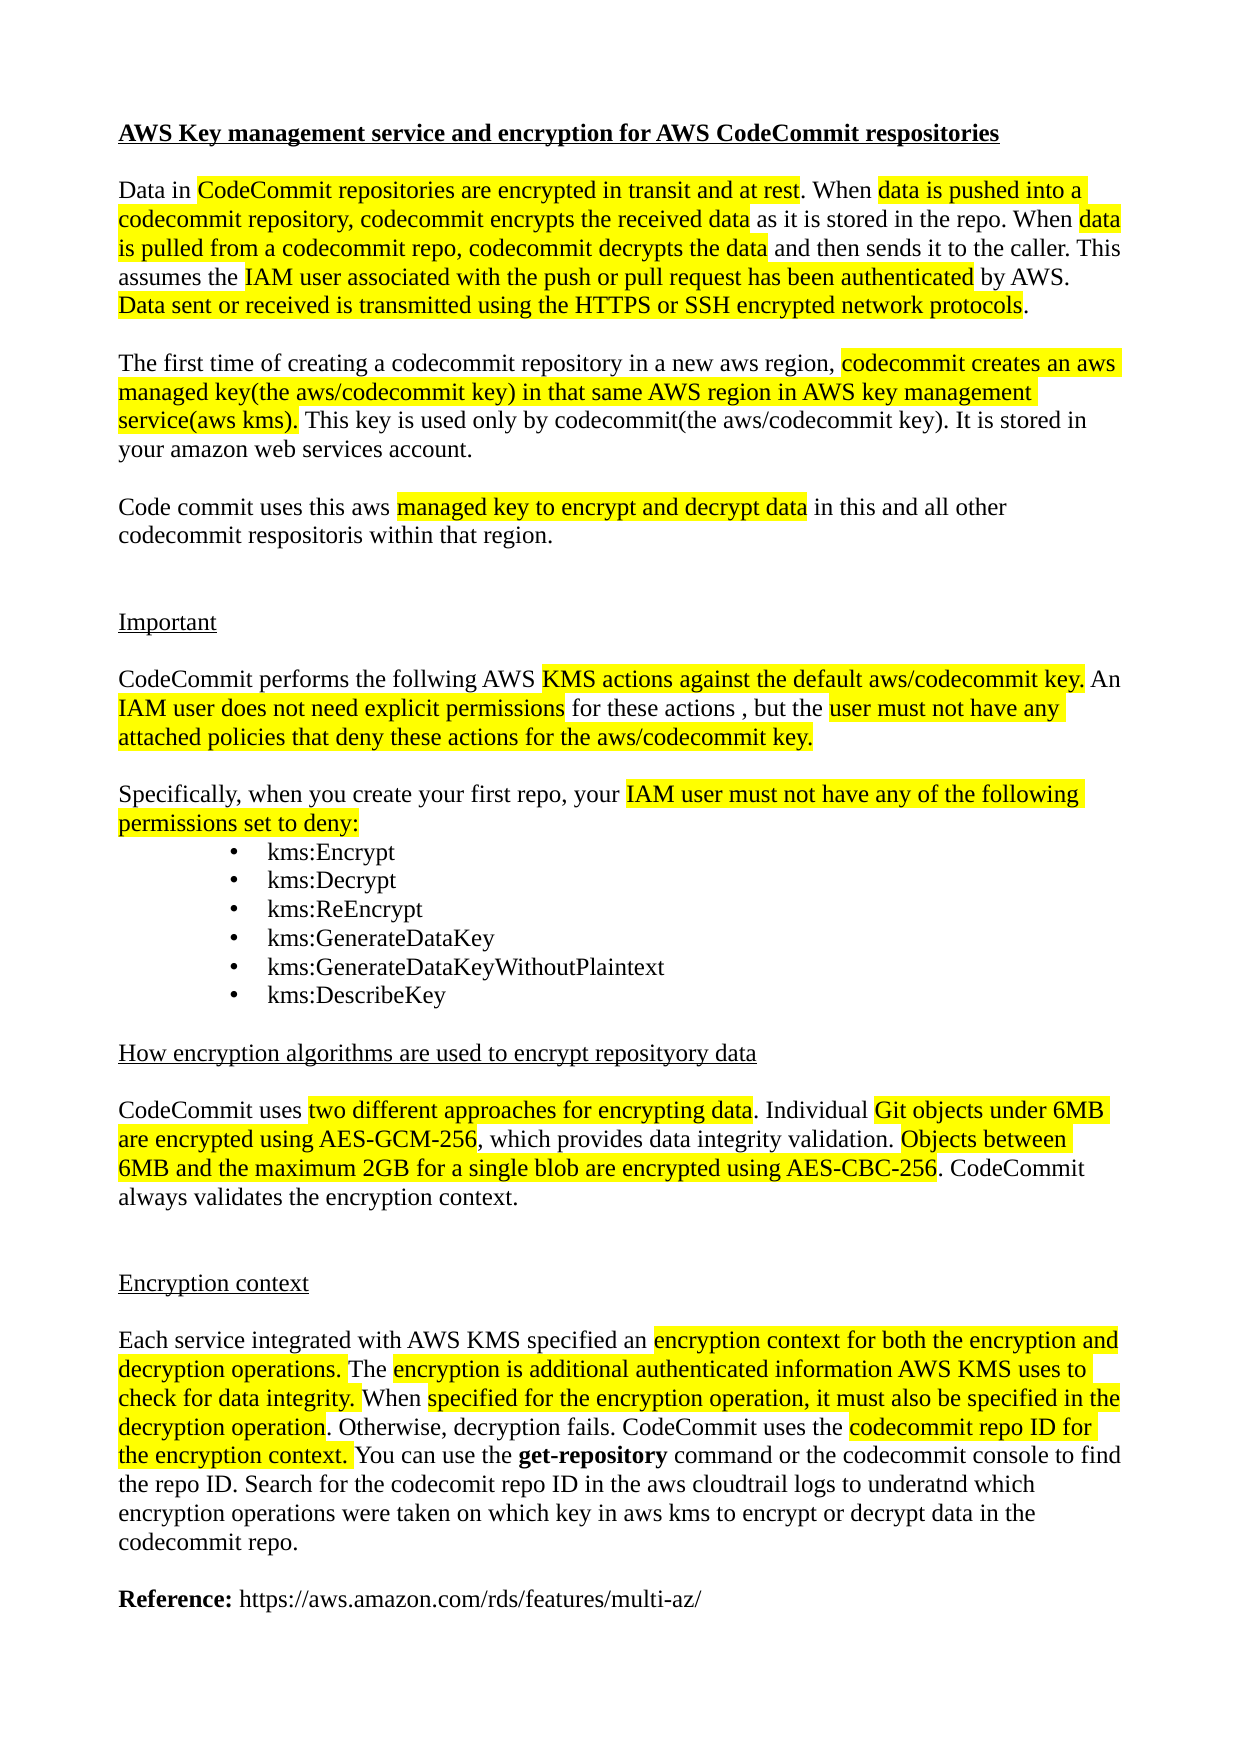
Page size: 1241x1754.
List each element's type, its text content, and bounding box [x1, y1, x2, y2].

text Specifically, when you create your first repo, your IAM user must not have any of the following permissions set to deny: [118, 779, 1122, 837]
list kms:Decrypt [229, 866, 1122, 894]
text Encryption context [118, 1268, 1122, 1297]
text CodeCommit performs the follwing AWS KMS actions against the default aws/codecommit key. An IAM user does not need explicit permissions for these actions , but the user must not have any attached policies that deny these actions for the aws/codecommit key. [118, 664, 1122, 751]
text Reference: https://aws.amazon.com/rds/features/multi-az/ [118, 1584, 1122, 1613]
text Data in CodeCommit repositories are encrypted in transit and at rest. When data is pushed into a codecommit repository, codecommit encrypts the received data as it is stored in the repo. When data is pulled from a codecommit repo, codecommit decrypts the data and then sends it to the caller. This assumes the IAM user associated with the push or pull request has been authenticated by AWS. Data sent or received is transmitted using the HTTPS or SSH encrypted network protocols. [118, 176, 1122, 319]
text The first time of creating a codecommit repository in a new aws region, codecommit creates an aws managed key(the aws/codecommit key) in that same AWS region in AWS key management service(aws kms). This key is used only by codecommit(the aws/codecommit key). It is stored in your amazon web services account. [118, 348, 1122, 463]
list kms:GenerateDataKeyWithoutPlaintext [229, 952, 1122, 981]
text Code commit uses this aws managed key to encrypt and decrypt data in this and all other codecommit respositoris within that region. [118, 492, 1122, 549]
list kms:Encrypt [229, 837, 1122, 866]
text Each service integrated with AWS KMS specified an encryption context for both the encryption and decryption operations. The encryption is additional authenticated information AWS KMS uses to check for data integrity. When specified for the encryption operation, it must also be specified in the decryption operation. Otherwise, decryption fails. CodeCommit uses the codecommit repo ID for the encryption context. You can use the get-repository command or the codecommit console to find the repo ID. Search for the codecomit repo ID in the aws cloudtrail logs to underatnd which encryption operations were taken on which key in aws kms to encrypt or decrypt data in the codecommit repo. [118, 1326, 1122, 1556]
list kms:DescribeKey [229, 981, 1122, 1009]
list kms:ReEncrypt [229, 894, 1122, 923]
list kms:GenerateDataKey [229, 923, 1122, 952]
text Important [118, 607, 1122, 636]
text AWS Key management service and encryption for AWS CodeCommit respositories [118, 118, 1122, 147]
text CodeCommit uses two different approaches for encrypting data. Individual Git objects under 6MB are encrypted using AES-GCM-256, which provides data integrity validation. Objects between 6MB and the maximum 2GB for a single blob are encrypted using AES-CBC-256. CodeCommit always validates the encryption context. [118, 1096, 1122, 1211]
text How encryption algorithms are used to encrypt reposityory data [118, 1038, 1122, 1067]
